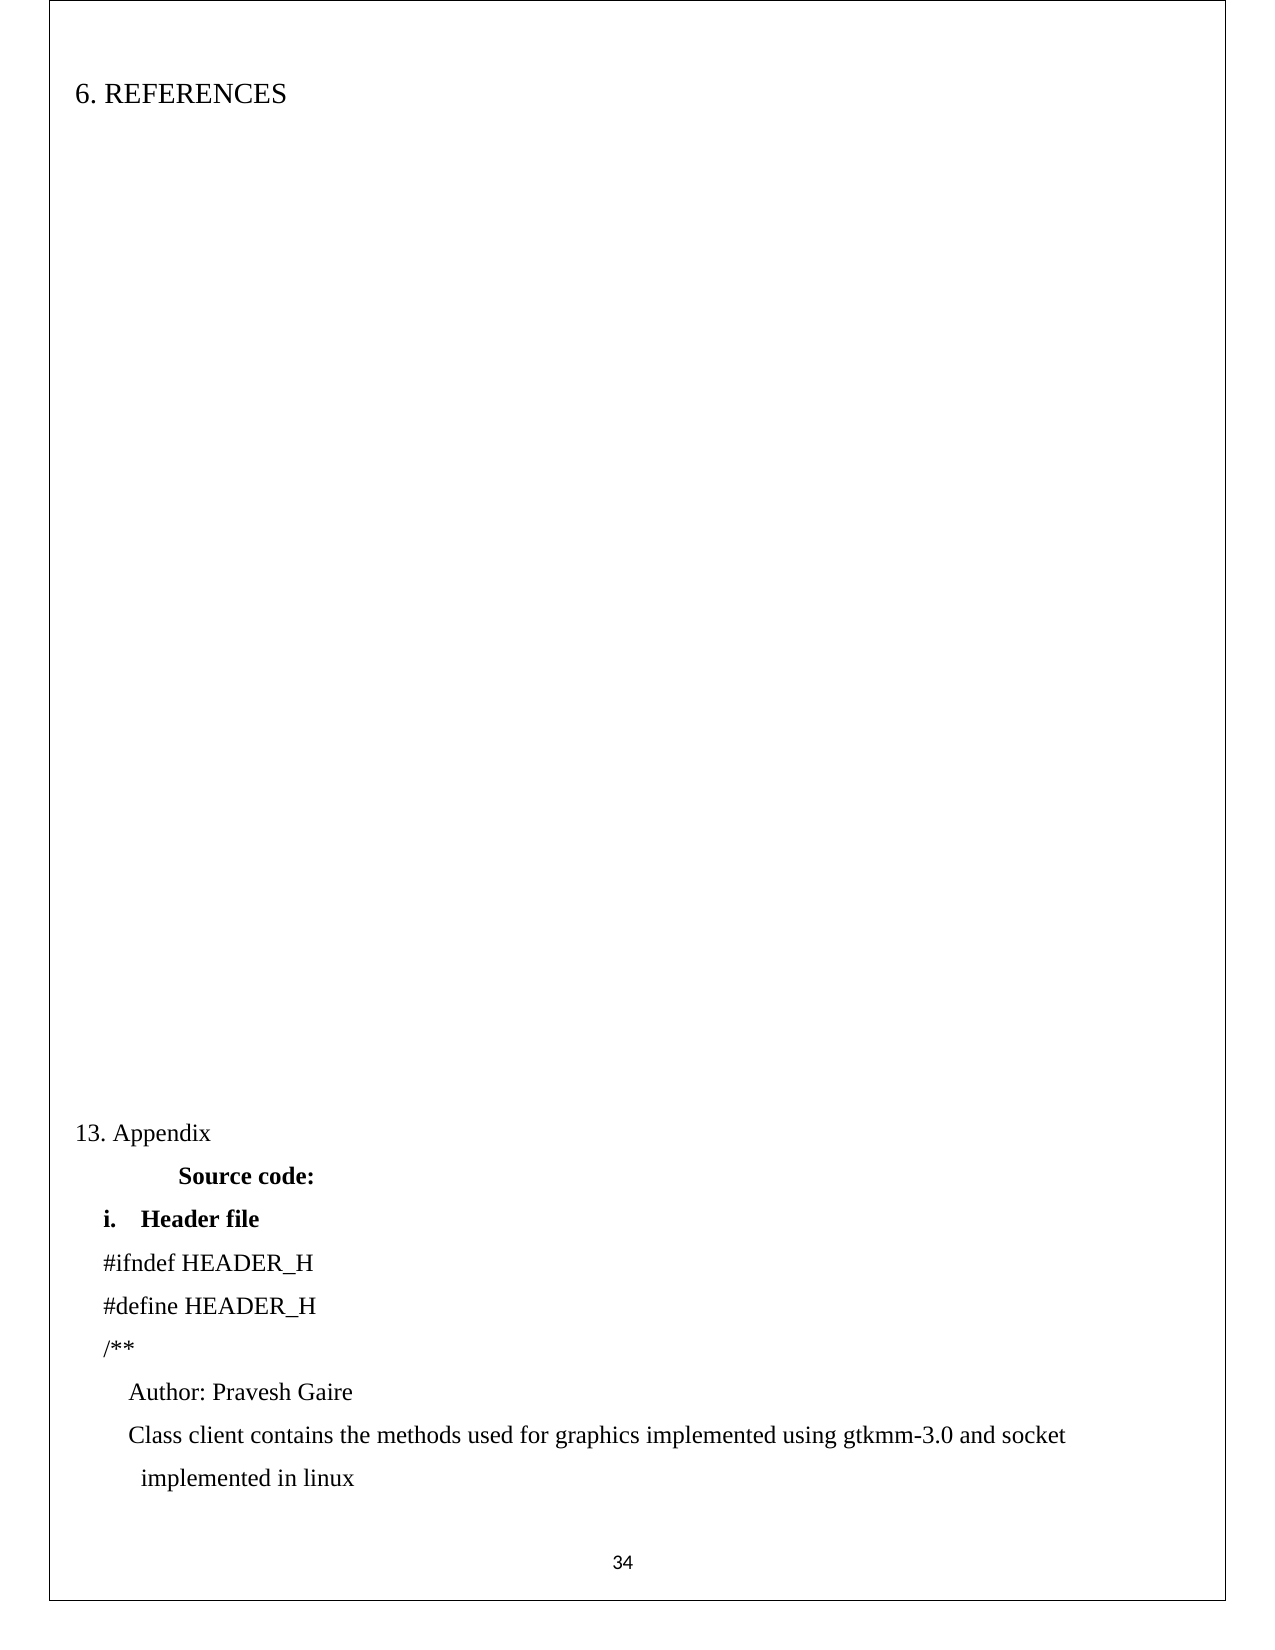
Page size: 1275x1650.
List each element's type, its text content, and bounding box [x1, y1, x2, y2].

text Class client contains the methods used for graphics implemented using gtkmm-3.0 and socket implemented in linux [103, 1420, 1170, 1492]
text #ifndef HEADER_H [103, 1248, 1170, 1276]
text Source code: [178, 1161, 1170, 1190]
text 13. Appendix [75, 1118, 1170, 1147]
text Author: Pravesh Gaire [103, 1377, 1170, 1406]
list Header file [103, 1204, 1170, 1233]
text /** [103, 1334, 1170, 1363]
text #define HEADER_H [103, 1291, 1170, 1319]
text 6. REFERENCES [75, 76, 1170, 109]
